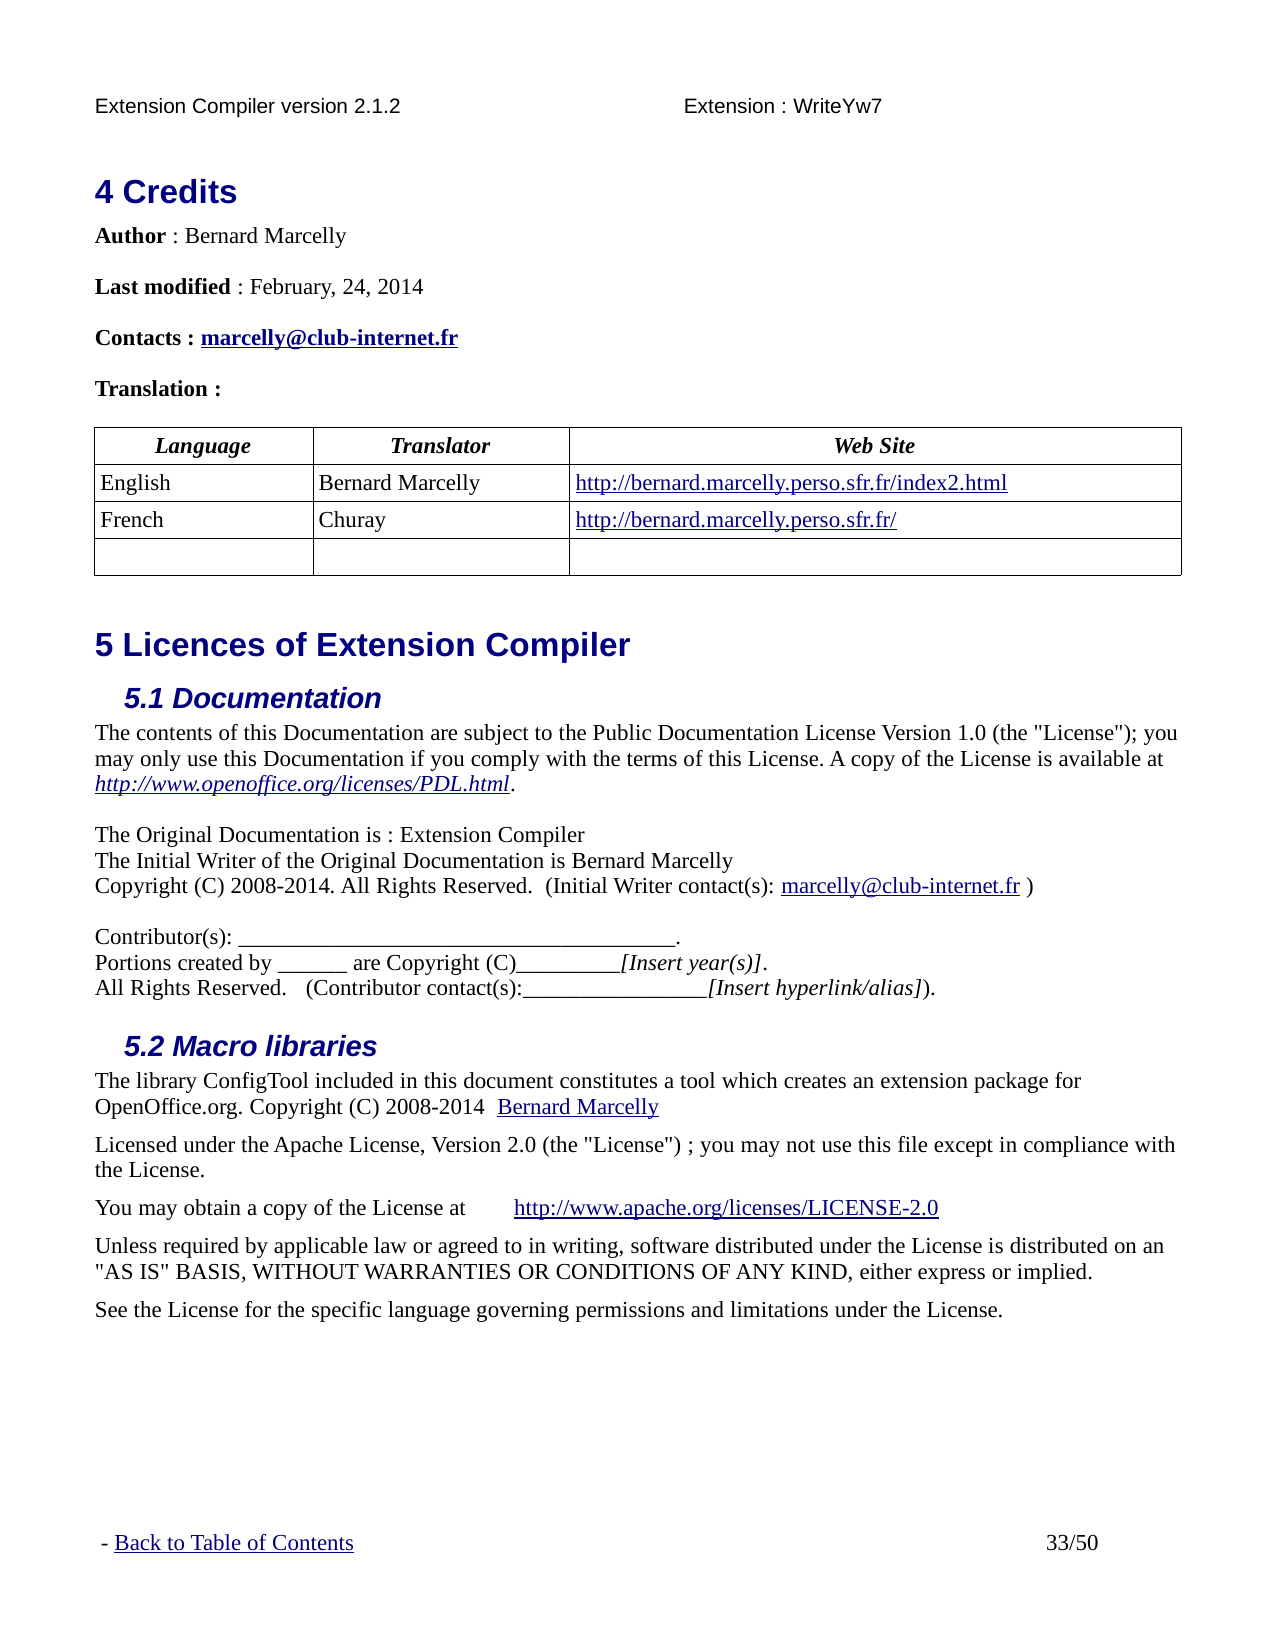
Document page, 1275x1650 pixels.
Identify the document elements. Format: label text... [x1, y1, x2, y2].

text The contents of this Documentation are subject to the Public Documentation License Version 1.0 (the "License"); you may only use this Documentation if you comply with the terms of this License. A copy of the License is available at http://www.openoffice.org/licenses/PDL.html. [94, 720, 1181, 797]
text All Rights Reserved. (Contributor contact(s):________________[Insert hyperlink/alias]). [94, 975, 1181, 1001]
text Licensed under the Apache License, Version 2.0 (the "License") ; you may not use this file except in compliance with the License. [94, 1132, 1181, 1183]
text The Original Documentation is : Extension Compiler [94, 822, 1181, 848]
subtitle Licences of Extension Compiler [94, 626, 1181, 663]
text Translation : [94, 376, 1181, 401]
subtitle Macro libraries [124, 1030, 1181, 1062]
table_header Translator [314, 428, 569, 464]
text Portions created by ______ are Copyright (C)_________[Insert year(s)]. [94, 950, 1181, 975]
text Last modified : February, 24, 2014 [94, 273, 1181, 299]
table_header Language [95, 428, 313, 464]
table_cell English [95, 465, 313, 501]
text Author : Bernard Marcelly [94, 222, 1181, 248]
table_cell [314, 539, 569, 575]
table_header Web Site [570, 428, 1181, 464]
text You may obtain a copy of the License at http://www.apache.org/licenses/LICENSE-2.0 [94, 1195, 1181, 1221]
subtitle Documentation [124, 682, 1181, 714]
text See the License for the specific language governing permissions and limitations under the License. [94, 1297, 1181, 1322]
table_cell [570, 539, 1181, 575]
table_cell http://bernard.marcelly.perso.sfr.fr/ [570, 502, 1181, 538]
table_cell Bernard Marcelly [314, 465, 569, 501]
text Copyright (C) 2008-2014. All Rights Reserved. (Initial Writer contact(s): marcelly@club-internet.fr ) [94, 873, 1181, 899]
text The library ConfigTool included in this document constitutes a tool which creates an extension package for OpenOffice.org. Copyright (C) 2008-2014 Bernard Marcelly [94, 1068, 1181, 1119]
text Contributor(s): ______________________________________. [94, 924, 1181, 950]
text The Initial Writer of the Original Documentation is Bernard Marcelly [94, 848, 1181, 873]
table_cell [95, 539, 313, 575]
text Unless required by applicable law or agreed to in writing, software distributed under the License is distributed on an "AS IS" BASIS, WITHOUT WARRANTIES OR CONDITIONS OF ANY KIND, either express or implied. [94, 1233, 1181, 1284]
table_cell Churay [314, 502, 569, 538]
subtitle Credits [94, 172, 1181, 210]
text Contacts : marcelly@club-internet.fr [94, 324, 1181, 350]
table_cell http://bernard.marcelly.perso.sfr.fr/index2.html [570, 465, 1181, 501]
table_cell French [95, 502, 313, 538]
